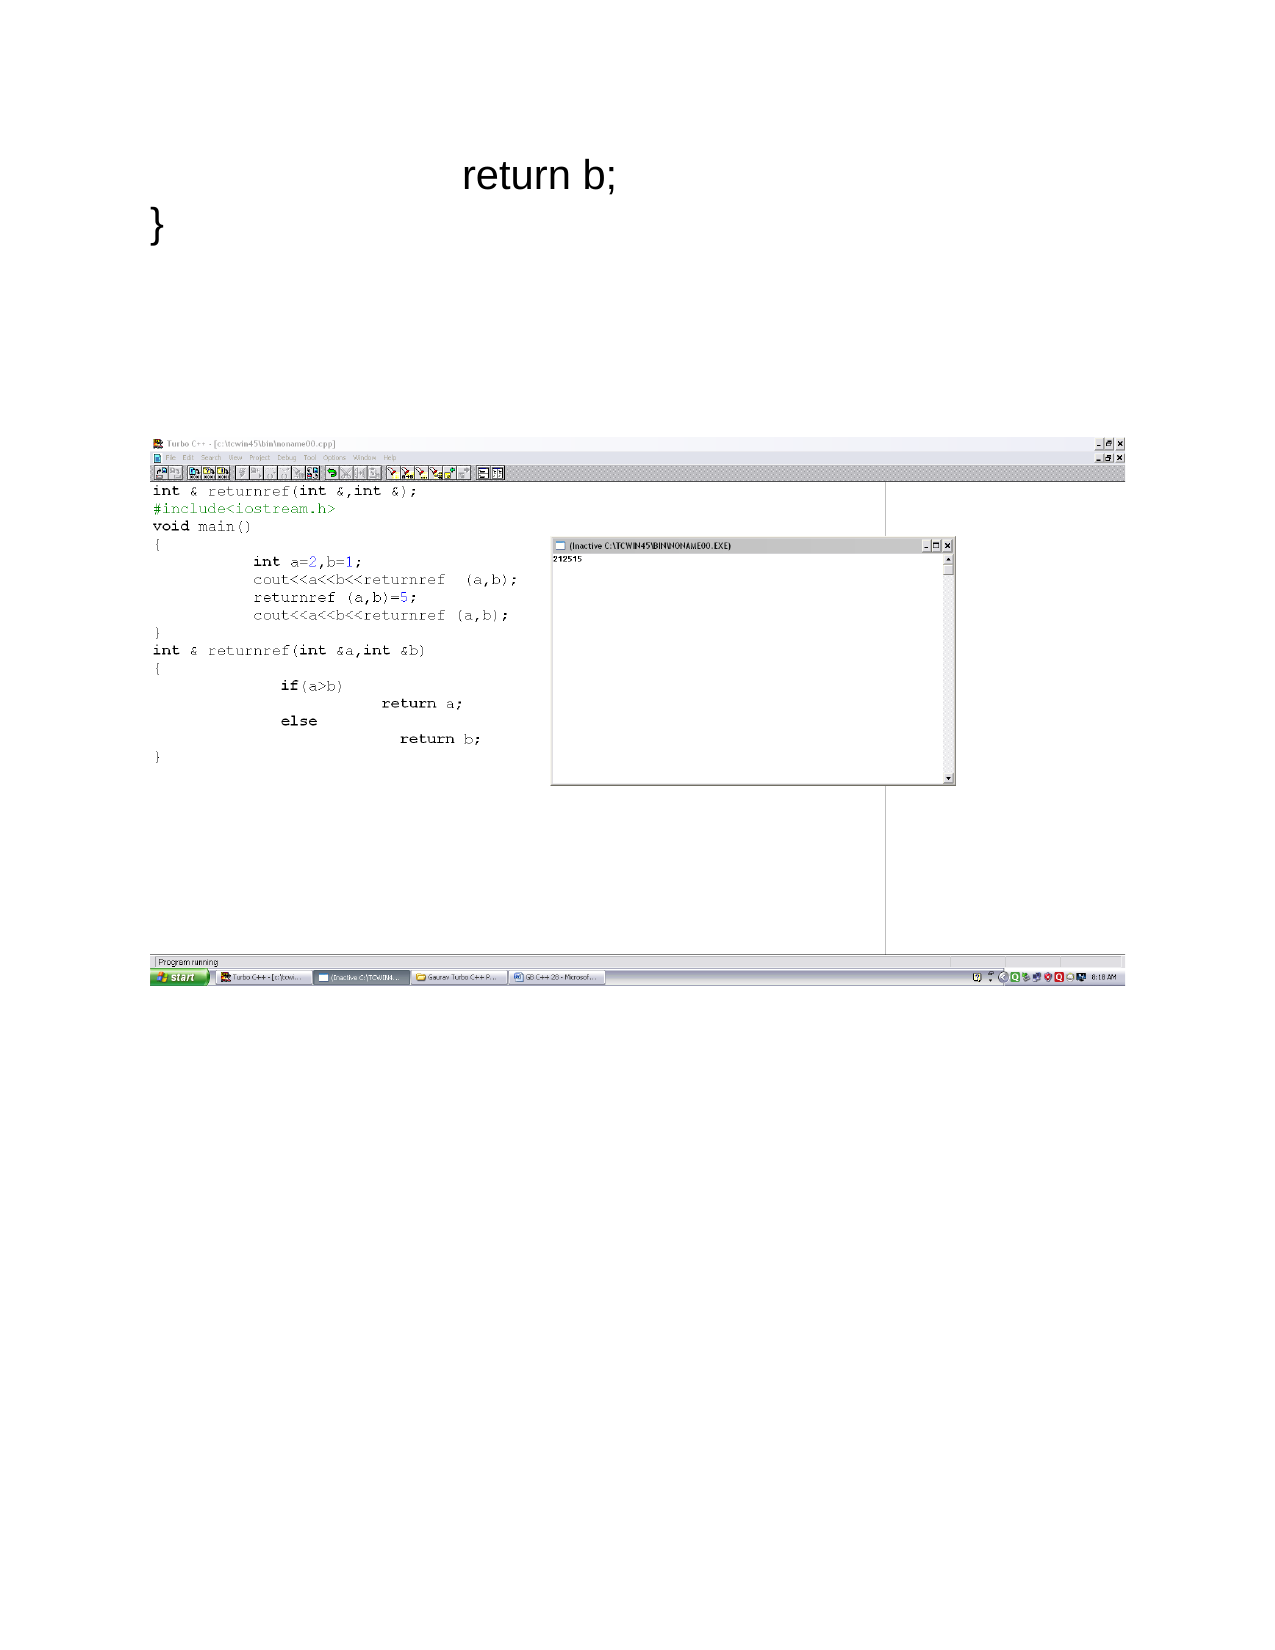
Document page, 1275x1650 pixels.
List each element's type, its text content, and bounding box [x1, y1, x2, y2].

picture [150, 437, 1125, 986]
text return b; [150, 150, 1125, 198]
text } [150, 198, 1125, 246]
